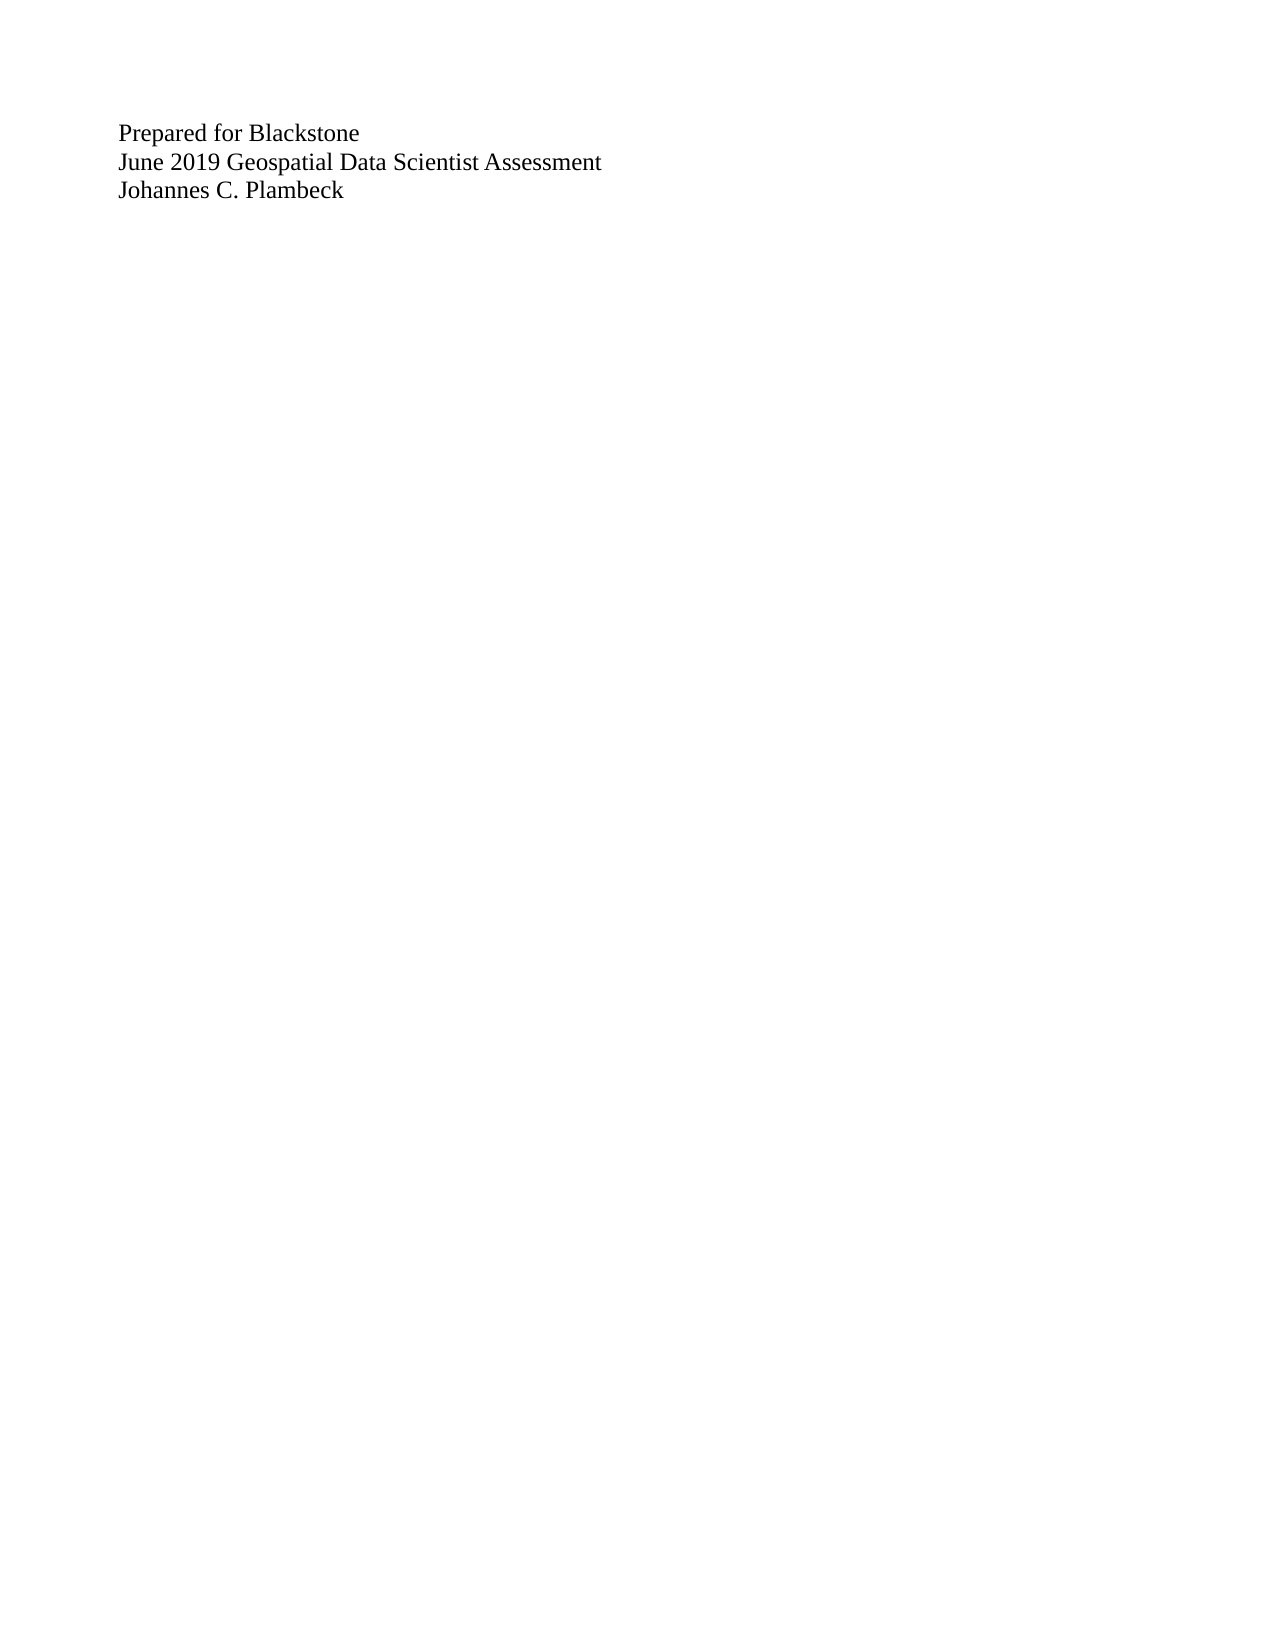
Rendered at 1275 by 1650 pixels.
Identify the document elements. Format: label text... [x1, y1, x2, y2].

text Johannes C. Plambeck [118, 176, 1157, 204]
text June 2019 Geospatial Data Scientist Assessment [118, 147, 1157, 176]
text Prepared for Blackstone [118, 118, 1157, 147]
